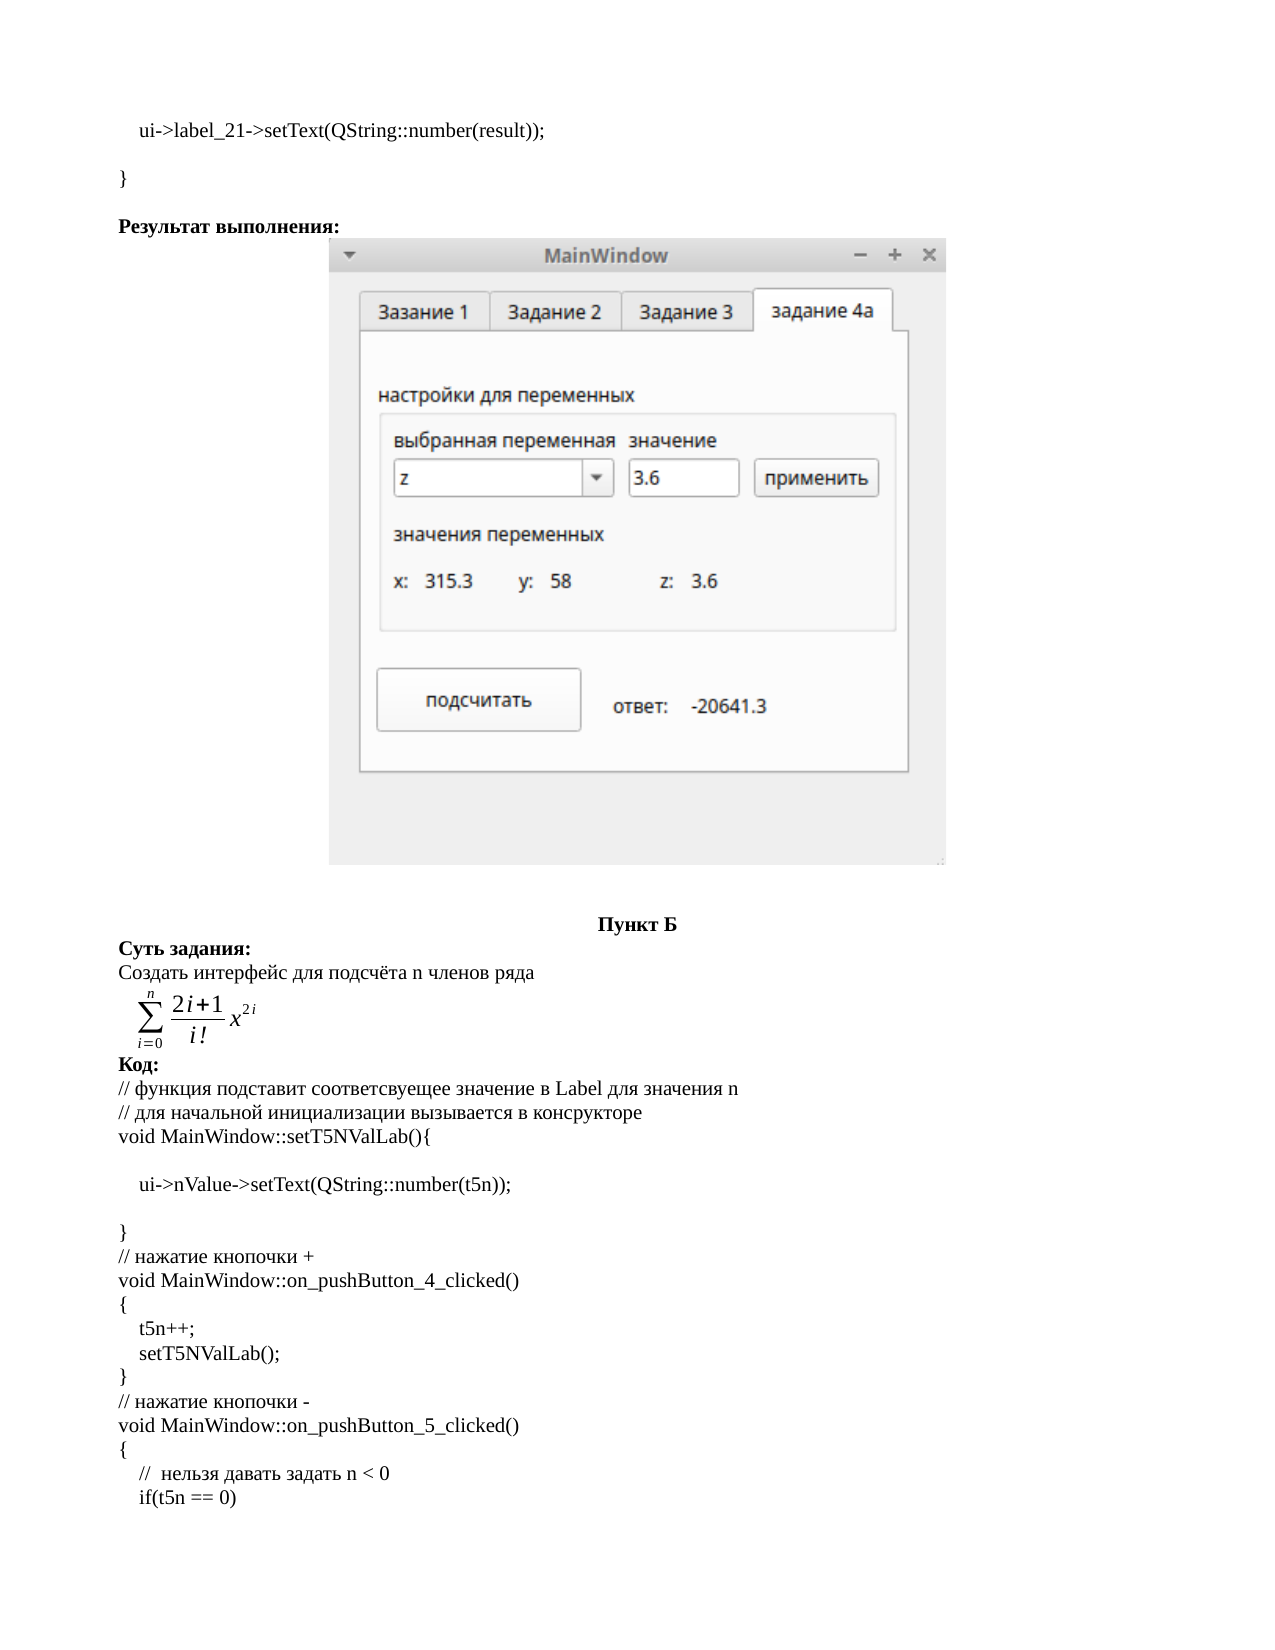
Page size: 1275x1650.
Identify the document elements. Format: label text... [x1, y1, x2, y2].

text } [118, 166, 1157, 190]
text void MainWindow::on_pushButton_5_clicked() [118, 1413, 1157, 1437]
text ui->label_21->setText(QString::number(result)); [118, 118, 1157, 142]
text Код: [118, 1052, 1157, 1076]
text } [118, 1364, 1157, 1388]
text if(t5n == 0) [118, 1485, 1157, 1509]
text // функция подставит соответсвуещее значение в Label для значения n [118, 1076, 1157, 1100]
text { [118, 1437, 1157, 1461]
text Результат выполнения: [118, 214, 1157, 238]
text void MainWindow::setT5NValLab(){ [118, 1124, 1157, 1148]
text // нажатие кнопочки + [118, 1244, 1157, 1268]
text t5n++; [118, 1316, 1157, 1340]
text { [118, 1292, 1157, 1316]
text } [118, 1220, 1157, 1244]
text setT5NValLab(); [118, 1340, 1157, 1364]
text ui->nValue->setText(QString::number(t5n)); [118, 1172, 1157, 1196]
text // нельзя давать задать n < 0 [118, 1461, 1157, 1485]
text // для начальной инициализации вызывается в консрукторе [118, 1100, 1157, 1124]
text // нажатие кнопочки - [118, 1388, 1157, 1413]
text Создать интерфейс для подсчёта n членов ряда [118, 960, 1157, 984]
picture [328, 238, 947, 865]
text void MainWindow::on_pushButton_4_clicked() [118, 1268, 1157, 1292]
text Суть задания: [118, 936, 1157, 960]
text Пункт Б [118, 912, 1157, 936]
